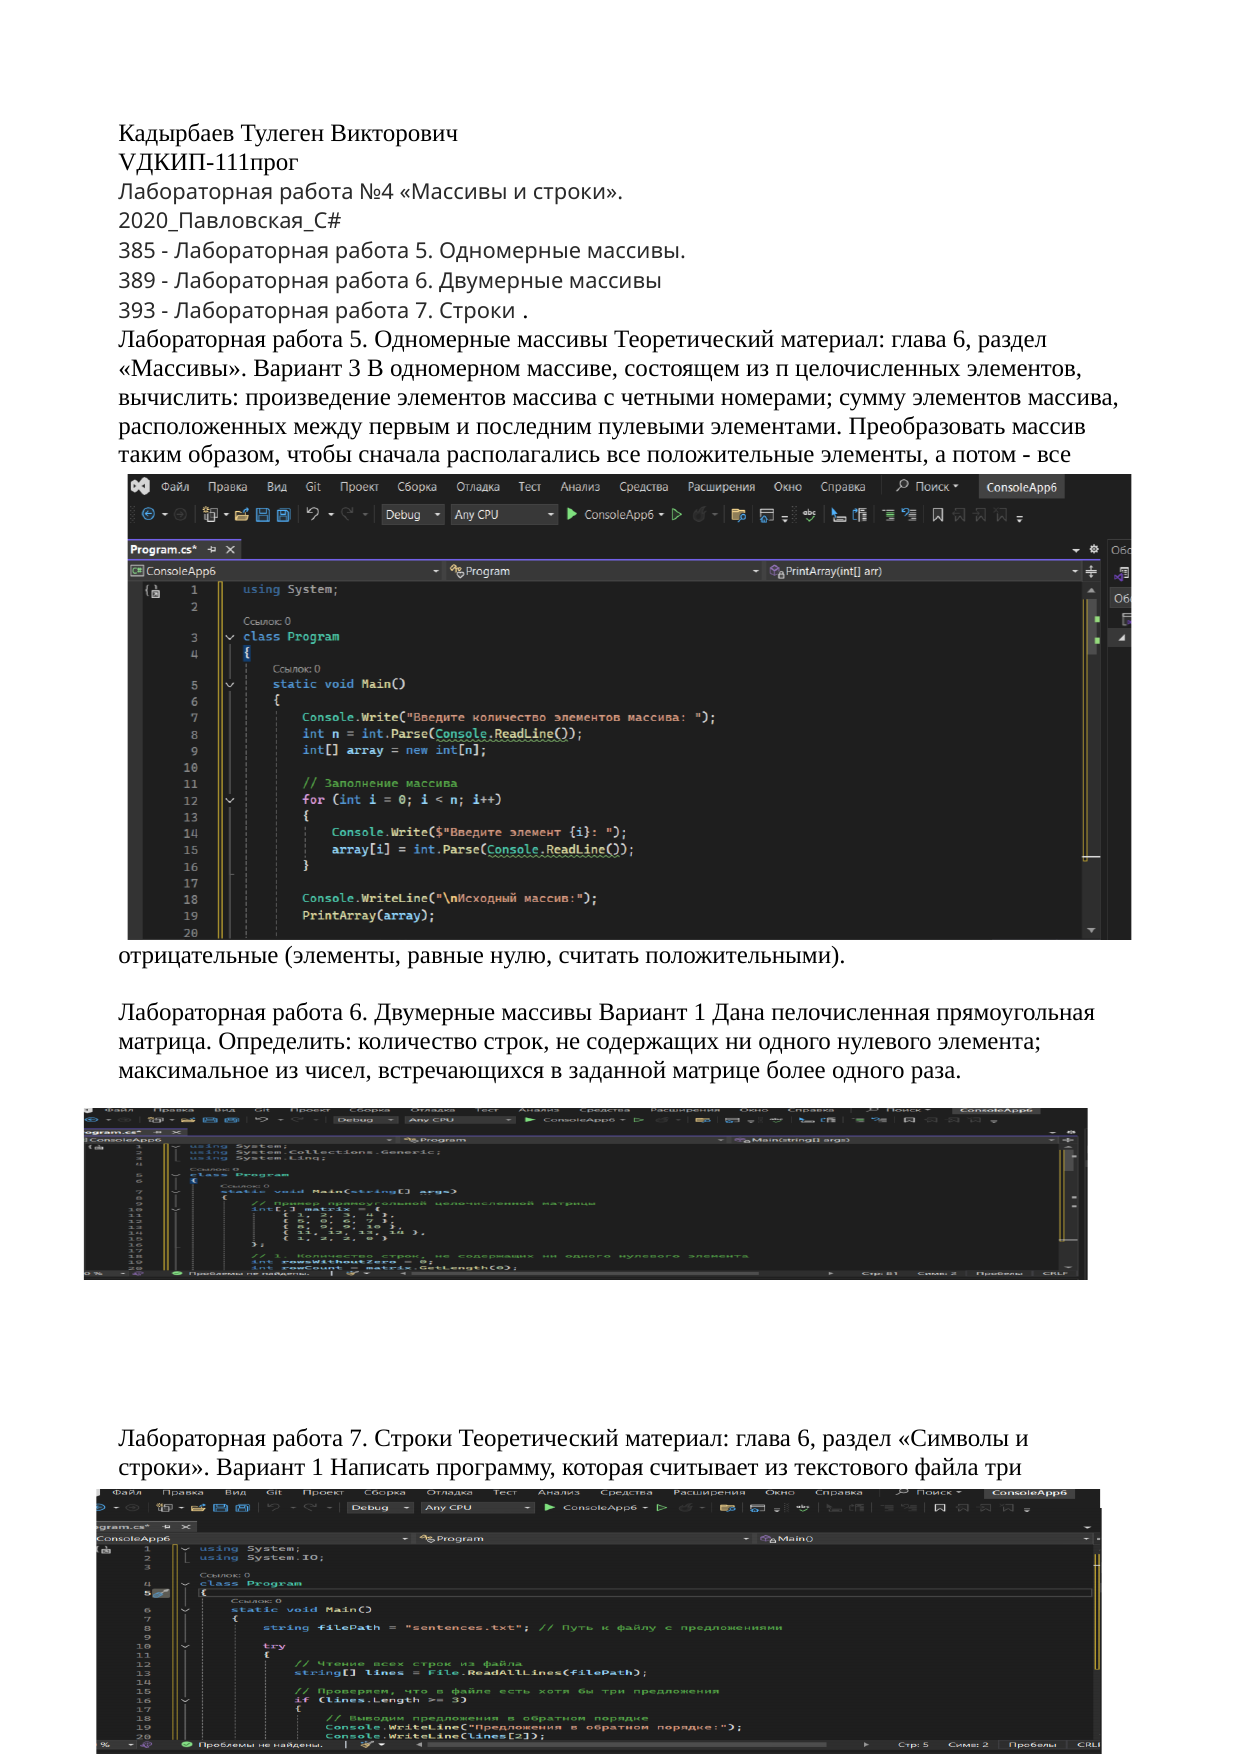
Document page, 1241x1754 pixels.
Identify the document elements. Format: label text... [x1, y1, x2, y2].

text Кадырбаев Тулеген Викторович VДКИП-111прог Лабораторная работа №4 «Массивы и строки». 2020_Павловская_C# 385 - Лабораторная работа 5. Одномерные массивы. 389 - Лабораторная работа 6. Двумерные массивы 393 - Лабораторная работа 7. Строки . Лабораторная работа 5. Одномерные массивы Теоретический материал: глава 6, раздел «Массивы». Вариант 3 В одномерном массиве, состоящем из п целочисленных элементов, вычислить: произведение элементов массива с четными номерами; сумму элементов массива, расположенных между первым и последним пулевыми элементами. Преобразовать массив таким образом, чтобы сначала располагались все положительные элементы, а потом - все отрицательные (элементы, равные нулю, считать положительными). Лабораторная работа 6. Двумерные массивы Вариант 1 Дана пелочисленная прямоугольная матрица. Определить: количество строк, не содержащих ни одного нулевого элемента; максимальное из чисел, встречающихся в заданной матрице более одного раза. Лабораторная работа 7. Строки Теоретический материал: глава 6, раздел «Символы и строки». Вариант 1 Написать программу, которая считывает из текстового файла три предложения и выводит их в обратном порядке. [118, 118, 1122, 1481]
picture [83, 1108, 1088, 1280]
picture [96, 1489, 1102, 1754]
picture [127, 474, 1132, 940]
